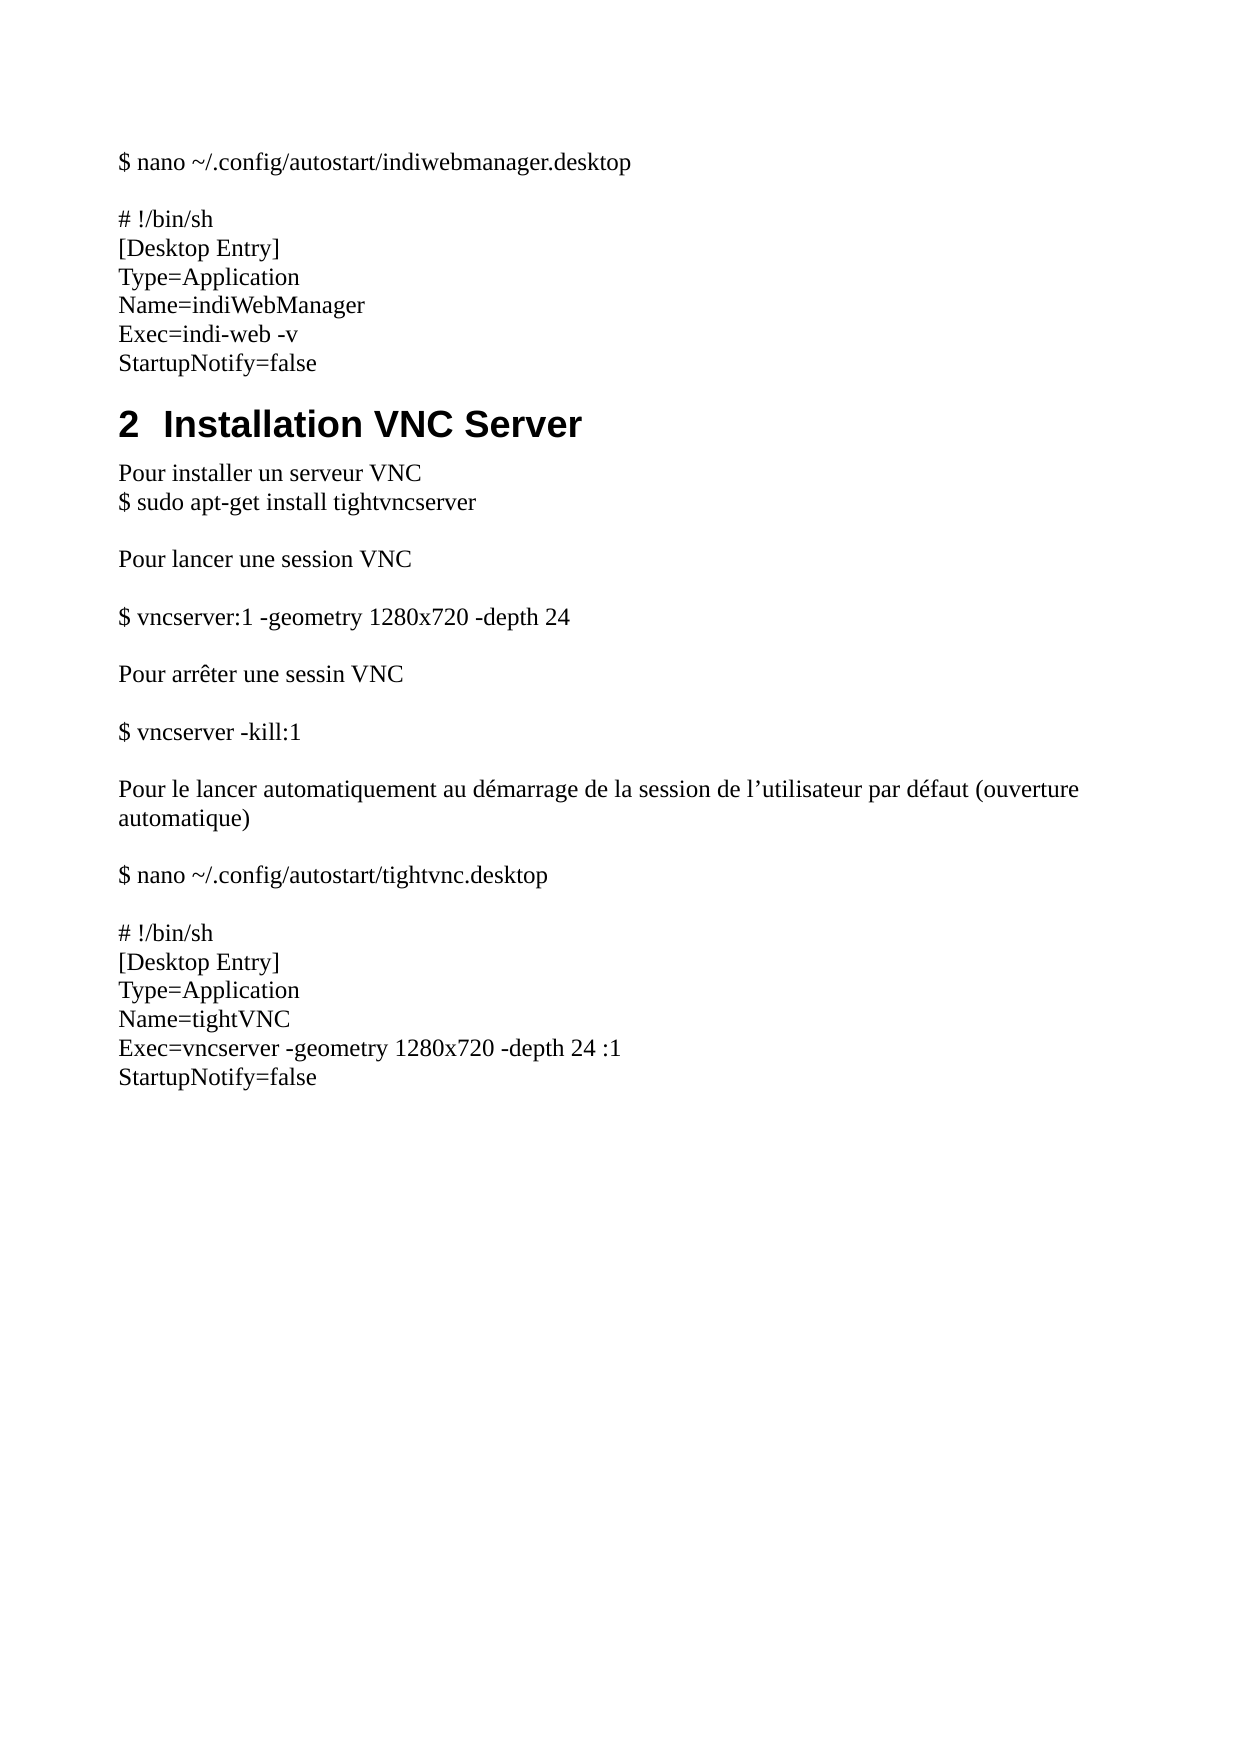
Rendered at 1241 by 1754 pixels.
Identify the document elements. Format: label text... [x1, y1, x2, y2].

text Pour le lancer automatiquement au démarrage de la session de l’utilisateur par défaut (ouverture automatique) [118, 774, 1122, 832]
text StartupNotify=false [118, 1062, 1122, 1091]
subtitle Installation VNC Server [118, 402, 1122, 446]
text StartupNotify=false [118, 348, 1122, 377]
text Type=Application [118, 262, 1122, 291]
text Pour lancer une session VNC [118, 544, 1122, 573]
text Pour installer un serveur VNC [118, 458, 1122, 487]
text Exec=indi-web -v [118, 319, 1122, 348]
text # !/bin/sh [118, 918, 1122, 947]
text $ vncserver -kill:1 [118, 717, 1122, 746]
text $ nano ~/.config/autostart/tightvnc.desktop [118, 861, 1122, 889]
text Exec=vncserver -geometry 1280x720 -depth 24 :1 [118, 1033, 1122, 1062]
text $ sudo apt-get install tightvncserver [118, 487, 1122, 516]
text [Desktop Entry] [118, 947, 1122, 976]
text Pour arrêter une sessin VNC [118, 659, 1122, 688]
text Name=indiWebManager [118, 291, 1122, 319]
text Type=Application [118, 976, 1122, 1004]
text $ vncserver:1 -geometry 1280x720 -depth 24 [118, 602, 1122, 631]
text Name=tightVNC [118, 1004, 1122, 1033]
text $ nano ~/.config/autostart/indiwebmanager.desktop [118, 147, 1122, 176]
text # !/bin/sh [118, 204, 1122, 233]
text [Desktop Entry] [118, 233, 1122, 262]
